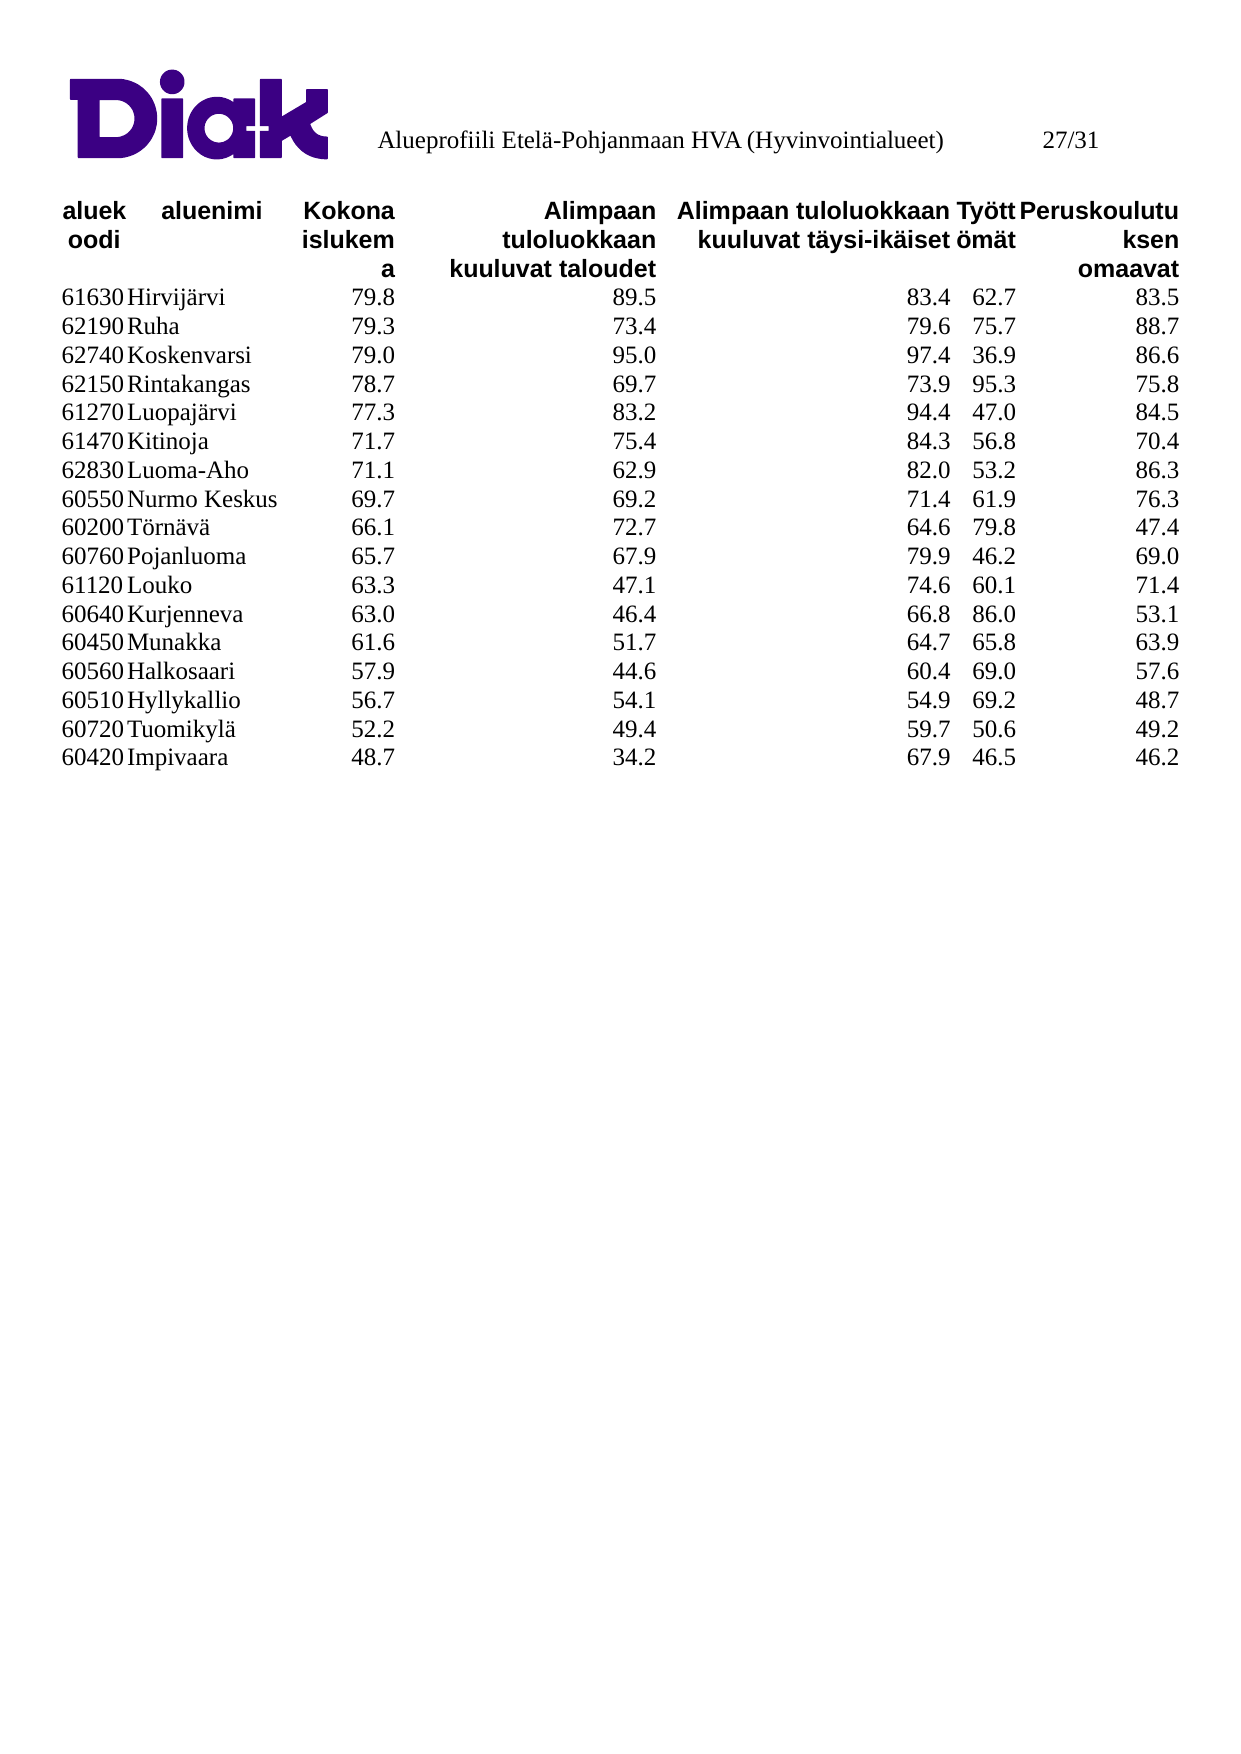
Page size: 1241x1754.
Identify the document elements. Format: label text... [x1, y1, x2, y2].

table_cell 54.1 [395, 685, 656, 714]
table_cell 60560 [61, 656, 127, 685]
table_cell 95.0 [395, 340, 656, 369]
table_cell Ruha [127, 311, 297, 340]
table_cell 60.1 [950, 570, 1016, 599]
table_cell 61120 [61, 570, 127, 599]
table_cell 53.1 [1016, 599, 1179, 627]
table_cell 66.1 [297, 513, 395, 541]
table_cell 60.4 [656, 656, 950, 685]
table_cell 50.6 [950, 714, 1016, 742]
table_cell 79.8 [950, 513, 1016, 541]
table_cell 62.9 [395, 455, 656, 484]
table_cell 78.7 [297, 369, 395, 397]
table_cell Törnävä [127, 513, 297, 541]
table_cell Louko [127, 570, 297, 599]
table_header Kokonaislukema [297, 196, 395, 282]
table_cell 49.2 [1016, 714, 1179, 742]
table_cell Luoma-Aho [127, 455, 297, 484]
table_cell 61470 [61, 426, 127, 455]
table_cell 75.7 [950, 311, 1016, 340]
table_cell Kitinoja [127, 426, 297, 455]
table_cell 62830 [61, 455, 127, 484]
table_header aluekoodi [61, 196, 127, 282]
table_cell Tuomikylä [127, 714, 297, 742]
table_cell 61.9 [950, 484, 1016, 512]
table_cell 47.0 [950, 398, 1016, 426]
table_cell 73.9 [656, 369, 950, 397]
table_cell 70.4 [1016, 426, 1179, 455]
table_cell 46.2 [950, 541, 1016, 570]
table_cell 69.2 [950, 685, 1016, 714]
table_cell 49.4 [395, 714, 656, 742]
table_cell 48.7 [1016, 685, 1179, 714]
table_cell 86.0 [950, 599, 1016, 627]
table_cell 67.9 [656, 743, 950, 771]
table_cell Halkosaari [127, 656, 297, 685]
table_cell 64.7 [656, 628, 950, 656]
table_cell 79.8 [297, 283, 395, 311]
table_cell 46.5 [950, 743, 1016, 771]
table_cell 71.4 [656, 484, 950, 512]
table_cell Hirvijärvi [127, 283, 297, 311]
table_cell 83.5 [1016, 283, 1179, 311]
table_cell 82.0 [656, 455, 950, 484]
table_cell 59.7 [656, 714, 950, 742]
table_cell 60450 [61, 628, 127, 656]
table_cell Rintakangas [127, 369, 297, 397]
table_cell 77.3 [297, 398, 395, 426]
table_cell 60760 [61, 541, 127, 570]
table_cell 76.3 [1016, 484, 1179, 512]
table_cell 83.2 [395, 398, 656, 426]
table_cell 60550 [61, 484, 127, 512]
table_cell 63.3 [297, 570, 395, 599]
table_cell 56.7 [297, 685, 395, 714]
table_cell 95.3 [950, 369, 1016, 397]
table_cell 63.0 [297, 599, 395, 627]
table_cell 89.5 [395, 283, 656, 311]
table_cell 60510 [61, 685, 127, 714]
table_cell 61270 [61, 398, 127, 426]
table_cell 84.3 [656, 426, 950, 455]
table_cell 60640 [61, 599, 127, 627]
table_cell Koskenvarsi [127, 340, 297, 369]
table_cell 79.6 [656, 311, 950, 340]
table_cell 46.2 [1016, 743, 1179, 771]
table_cell 86.6 [1016, 340, 1179, 369]
table_cell 84.5 [1016, 398, 1179, 426]
table_cell 61630 [61, 283, 127, 311]
table_cell 66.8 [656, 599, 950, 627]
table_cell 51.7 [395, 628, 656, 656]
table_cell Impivaara [127, 743, 297, 771]
table_cell 64.6 [656, 513, 950, 541]
table_cell Nurmo Keskus [127, 484, 297, 512]
table_cell 47.4 [1016, 513, 1179, 541]
table_cell Kurjenneva [127, 599, 297, 627]
table_cell 79.9 [656, 541, 950, 570]
table_header Alimpaan tuloluokkaan kuuluvat täysi-ikäiset [656, 196, 950, 282]
table_cell 62.7 [950, 283, 1016, 311]
table_cell 69.0 [1016, 541, 1179, 570]
table_cell 94.4 [656, 398, 950, 426]
table_cell Pojanluoma [127, 541, 297, 570]
table_header aluenimi [127, 196, 297, 282]
table_cell 79.3 [297, 311, 395, 340]
table_cell 36.9 [950, 340, 1016, 369]
table_cell 75.4 [395, 426, 656, 455]
table_cell 63.9 [1016, 628, 1179, 656]
table_cell 62740 [61, 340, 127, 369]
table_cell 44.6 [395, 656, 656, 685]
table_cell 72.7 [395, 513, 656, 541]
table_cell 73.4 [395, 311, 656, 340]
table_cell 71.4 [1016, 570, 1179, 599]
table_header Työttömät [950, 196, 1016, 282]
table_cell 65.7 [297, 541, 395, 570]
table_cell 71.7 [297, 426, 395, 455]
table_cell 60420 [61, 743, 127, 771]
table_cell 67.9 [395, 541, 656, 570]
table_cell 62190 [61, 311, 127, 340]
table_cell 48.7 [297, 743, 395, 771]
table_cell 86.3 [1016, 455, 1179, 484]
table_cell 97.4 [656, 340, 950, 369]
table_cell 34.2 [395, 743, 656, 771]
table_cell 47.1 [395, 570, 656, 599]
table_cell 88.7 [1016, 311, 1179, 340]
table_cell 53.2 [950, 455, 1016, 484]
table_cell 69.7 [395, 369, 656, 397]
table_cell 46.4 [395, 599, 656, 627]
table_cell 69.2 [395, 484, 656, 512]
table_cell 71.1 [297, 455, 395, 484]
table_cell 69.0 [950, 656, 1016, 685]
table_cell 62150 [61, 369, 127, 397]
table_cell Munakka [127, 628, 297, 656]
table_cell 52.2 [297, 714, 395, 742]
table_cell 57.6 [1016, 656, 1179, 685]
table_cell Hyllykallio [127, 685, 297, 714]
table_cell 69.7 [297, 484, 395, 512]
table_cell 75.8 [1016, 369, 1179, 397]
table_cell 60720 [61, 714, 127, 742]
table_cell 54.9 [656, 685, 950, 714]
table_cell 74.6 [656, 570, 950, 599]
table_cell 65.8 [950, 628, 1016, 656]
table_header Peruskoulutuksen omaavat [1016, 196, 1179, 282]
table_cell 61.6 [297, 628, 395, 656]
table_cell 60200 [61, 513, 127, 541]
table_cell 79.0 [297, 340, 395, 369]
table_cell 57.9 [297, 656, 395, 685]
table_cell Luopajärvi [127, 398, 297, 426]
table_header Alimpaan tuloluokkaan kuuluvat taloudet [395, 196, 656, 282]
table_cell 56.8 [950, 426, 1016, 455]
table_cell 83.4 [656, 283, 950, 311]
